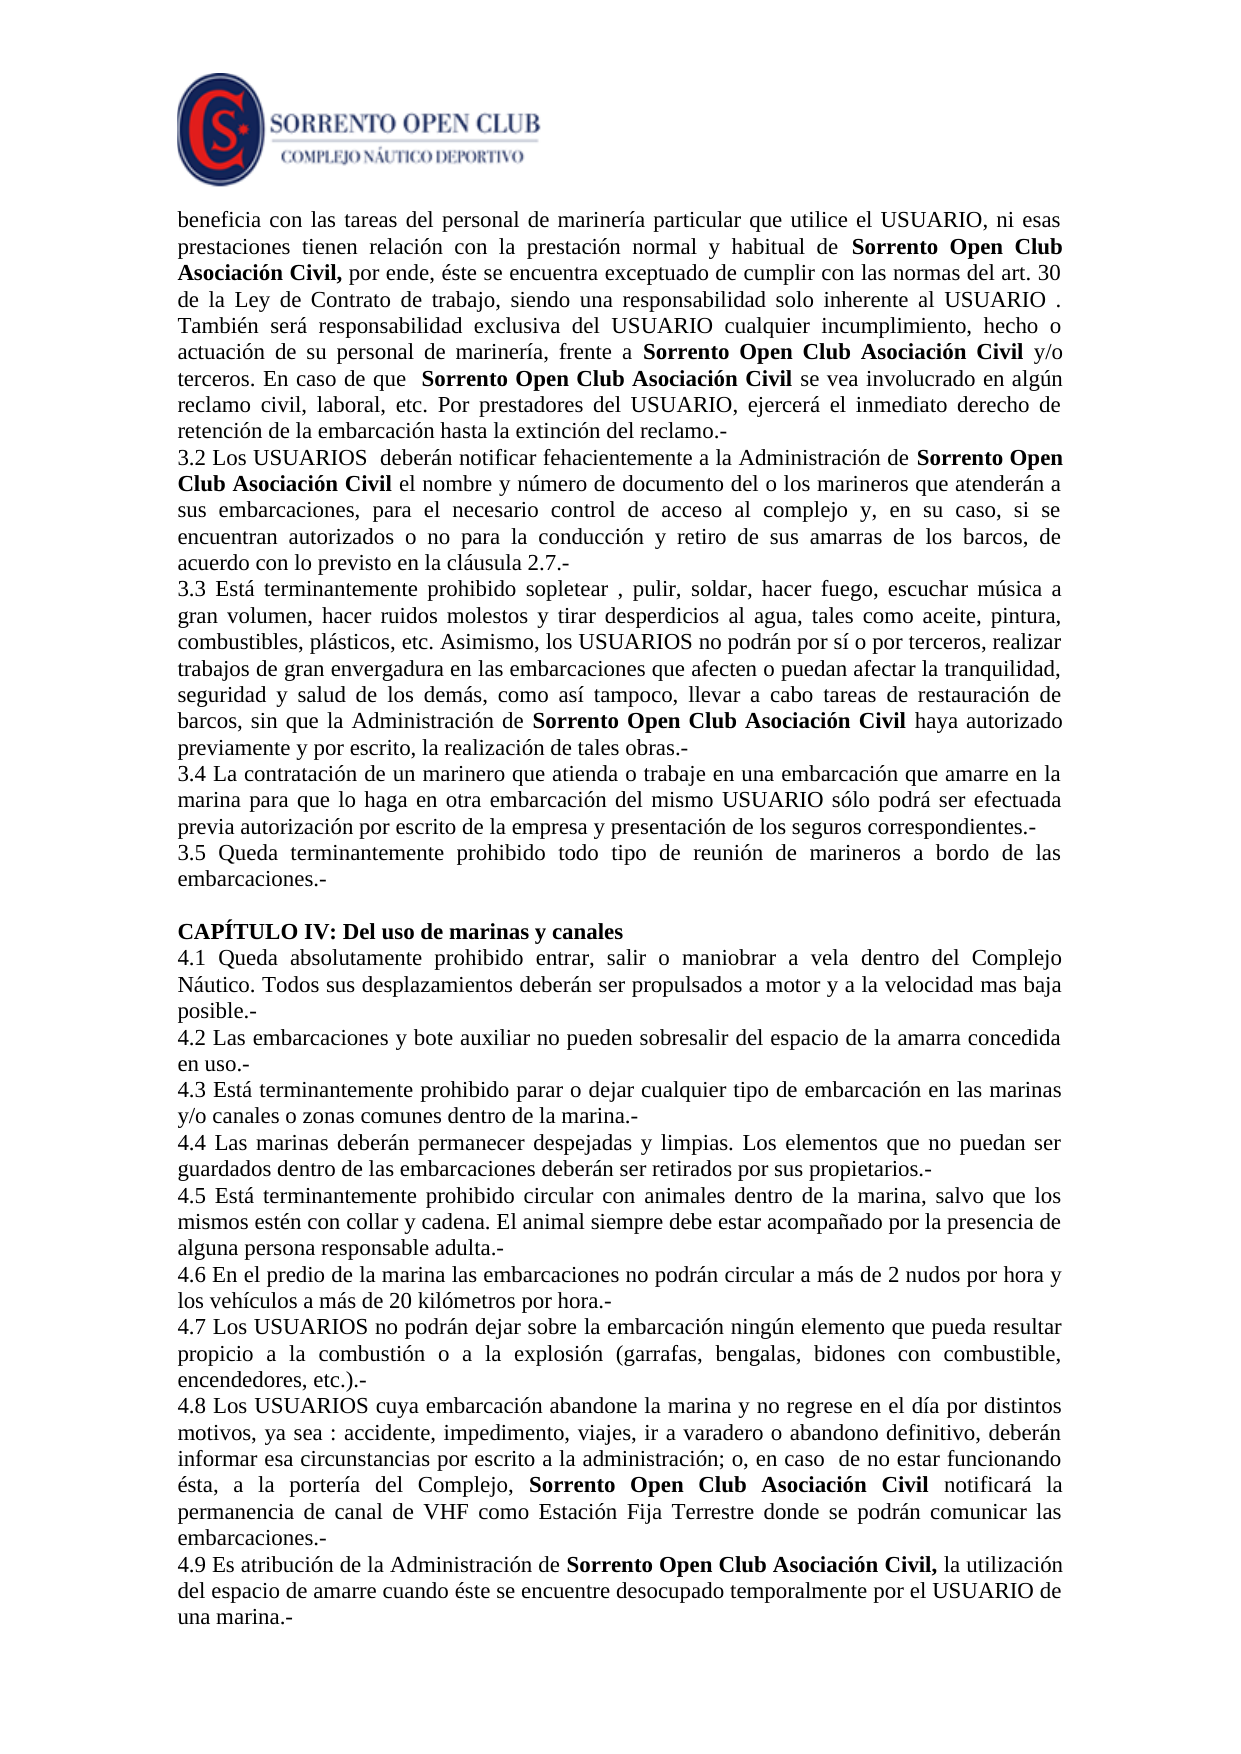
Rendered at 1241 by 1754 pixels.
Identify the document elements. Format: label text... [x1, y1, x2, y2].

text 4.5 Está terminantemente prohibido circular con animales dentro de la marina, salvo que los mismos estén con collar y cadena. El animal siempre debe estar acompañado por la presencia de alguna persona responsable adulta.- [177, 1182, 1063, 1261]
text CAPÍTULO IV: Del uso de marinas y canales [177, 918, 1063, 944]
text 4.8 Los USUARIOS cuya embarcación abandone la marina y no regrese en el día por distintos motivos, ya sea : accidente, impedimento, viajes, ir a varadero o abandono definitivo, deberán informar esa circunstancias por escrito a la administración; o, en caso de no estar funcionando ésta, a la portería del Complejo, Sorrento Open Club Asociación Civil notificará la permanencia de canal de VHF como Estación Fija Terrestre donde se podrán comunicar las embarcaciones.- [177, 1392, 1063, 1551]
text 3.3 Está terminantemente prohibido sopletear , pulir, soldar, hacer fuego, escuchar música a gran volumen, hacer ruidos molestos y tirar desperdicios al agua, tales como aceite, pintura, combustibles, plásticos, etc. Asimismo, los USUARIOS no podrán por sí o por terceros, realizar trabajos de gran envergadura en las embarcaciones que afecten o puedan afectar la tranquilidad, seguridad y salud de los demás, como así tampoco, llevar a cabo tareas de restauración de barcos, sin que la Administración de Sorrento Open Club Asociación Civil haya autorizado previamente y por escrito, la realización de tales obras.- [177, 576, 1063, 760]
text 3.2 Los USUARIOS deberán notificar fehacientemente a la Administración de Sorrento Open Club Asociación Civil el nombre y número de documento del o los marineros que atenderán a sus embarcaciones, para el necesario control de acceso al complejo y, en su caso, si se encuentran autorizados o no para la conducción y retiro de sus amarras de los barcos, de acuerdo con lo previsto en la cláusula 2.7.- [177, 444, 1063, 576]
picture [177, 73, 567, 207]
text 4.1 Queda absolutamente prohibido entrar, salir o maniobrar a vela dentro del Complejo Náutico. Todos sus desplazamientos deberán ser propulsados a motor y a la velocidad mas baja posible.- [177, 944, 1063, 1023]
text beneficia con las tareas del personal de marinería particular que utilice el USUARIO, ni esas prestaciones tienen relación con la prestación normal y habitual de Sorrento Open Club Asociación Civil, por ende, éste se encuentra exceptuado de cumplir con las normas del art. 30 de la Ley de Contrato de trabajo, siendo una responsabilidad solo inherente al USUARIO . También será responsabilidad exclusiva del USUARIO cualquier incumplimiento, hecho o actuación de su personal de marinería, frente a Sorrento Open Club Asociación Civil y/o terceros. En caso de que Sorrento Open Club Asociación Civil se vea involucrado en algún reclamo civil, laboral, etc. Por prestadores del USUARIO, ejercerá el inmediato derecho de retención de la embarcación hasta la extinción del reclamo.- [177, 207, 1063, 444]
text 3.4 La contratación de un marinero que atienda o trabaje en una embarcación que amarre en la marina para que lo haga en otra embarcación del mismo USUARIO sólo podrá ser efectuada previa autorización por escrito de la empresa y presentación de los seguros correspondientes.- [177, 760, 1063, 839]
text 4.2 Las embarcaciones y bote auxiliar no pueden sobresalir del espacio de la amarra concedida en uso.- [177, 1023, 1063, 1076]
text 4.4 Las marinas deberán permanecer despejadas y limpias. Los elementos que no puedan ser guardados dentro de las embarcaciones deberán ser retirados por sus propietarios.- [177, 1129, 1063, 1182]
text 4.9 Es atribución de la Administración de Sorrento Open Club Asociación Civil, la utilización del espacio de amarre cuando éste se encuentre desocupado temporalmente por el USUARIO de una marina.- [177, 1551, 1063, 1630]
text 4.7 Los USUARIOS no podrán dejar sobre la embarcación ningún elemento que pueda resultar propicio a la combustión o a la explosión (garrafas, bengalas, bidones con combustible, encendedores, etc.).- [177, 1313, 1063, 1392]
text 4.3 Está terminantemente prohibido parar o dejar cualquier tipo de embarcación en las marinas y/o canales o zonas comunes dentro de la marina.- [177, 1076, 1063, 1129]
text 3.5 Queda terminantemente prohibido todo tipo de reunión de marineros a bordo de las embarcaciones.- [177, 839, 1063, 892]
text 4.6 En el predio de la marina las embarcaciones no podrán circular a más de 2 nudos por hora y los vehículos a más de 20 kilómetros por hora.- [177, 1261, 1063, 1313]
